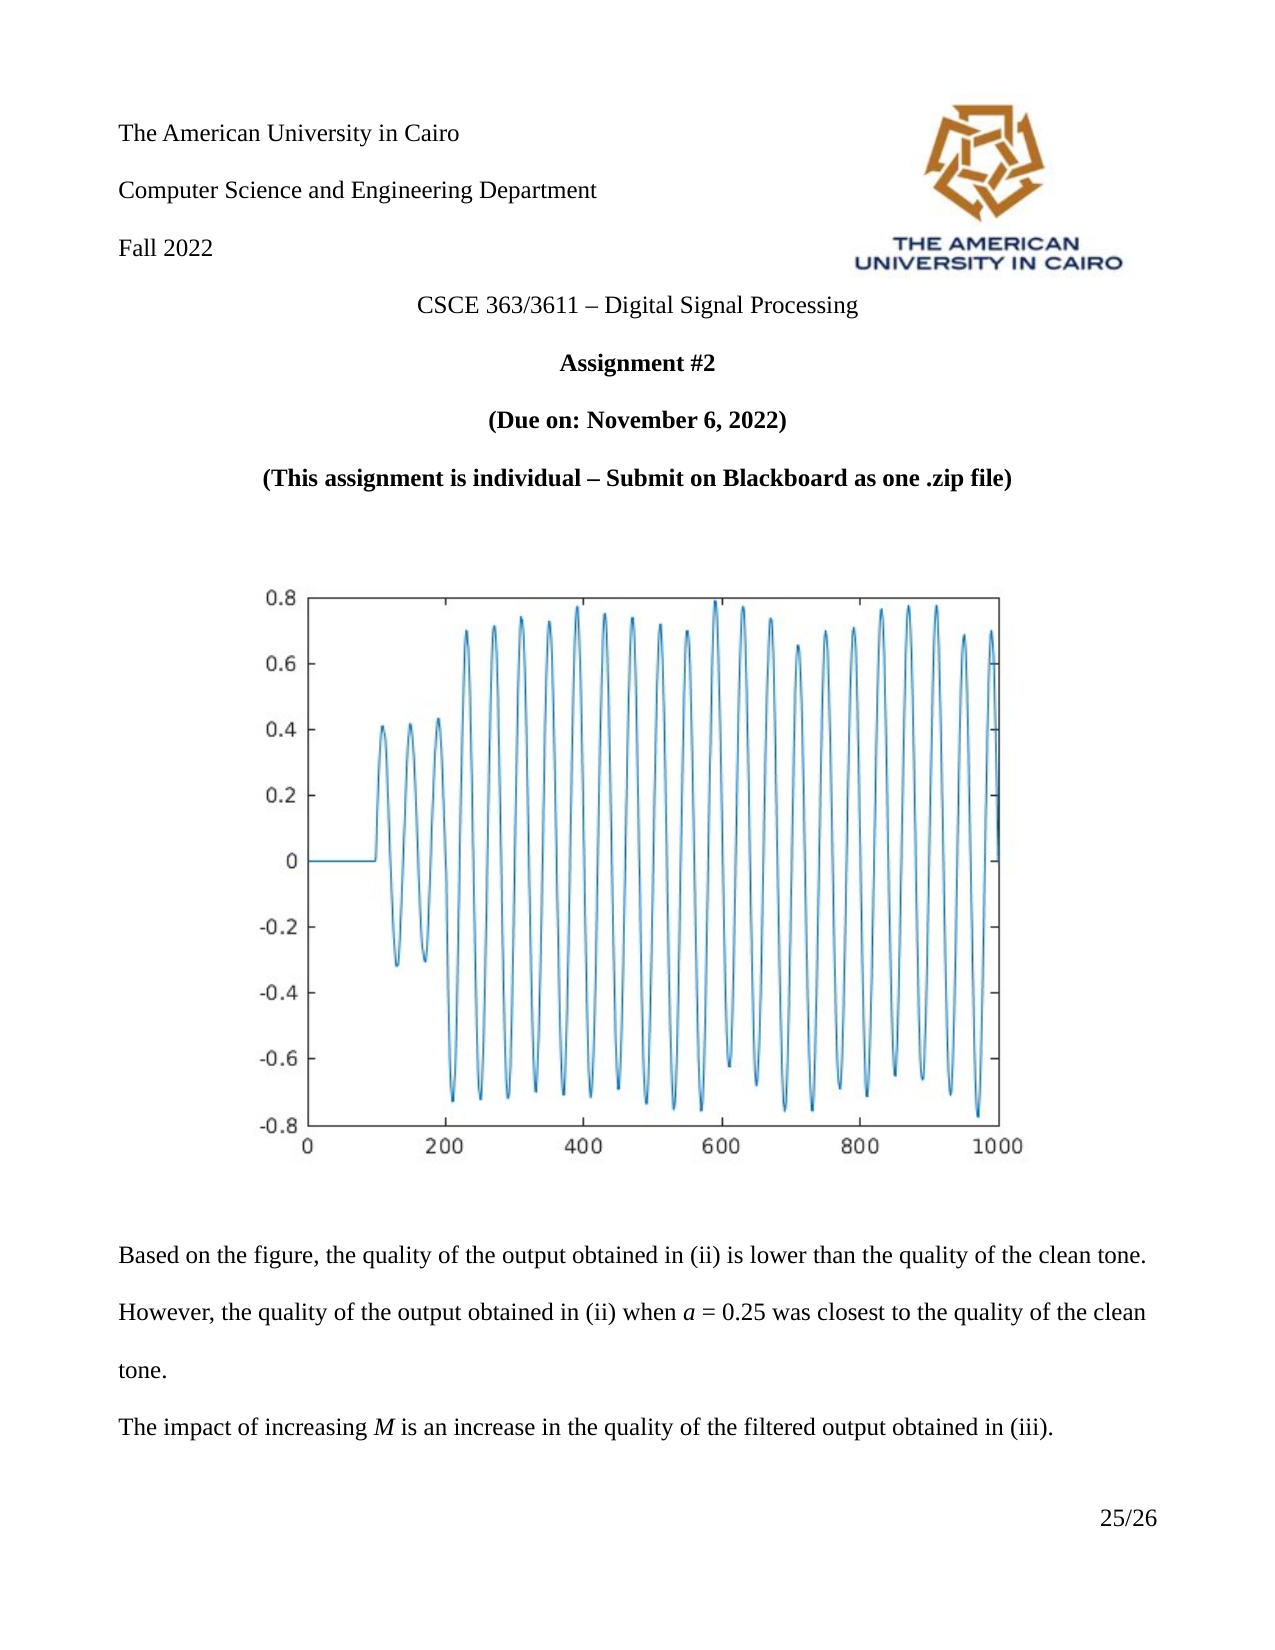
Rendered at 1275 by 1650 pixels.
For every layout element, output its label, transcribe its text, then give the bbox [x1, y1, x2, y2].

text The impact of increasing M is an increase in the quality of the filtered output obtained in (iii). [118, 1412, 1157, 1441]
picture [848, 93, 1134, 279]
picture [192, 550, 1083, 1196]
text Based on the figure, the quality of the output obtained in (ii) is lower than the quality of the clean tone. However, the quality of the output obtained in (ii) when a = 0.25 was closest to the quality of the clean tone. [118, 1240, 1157, 1384]
